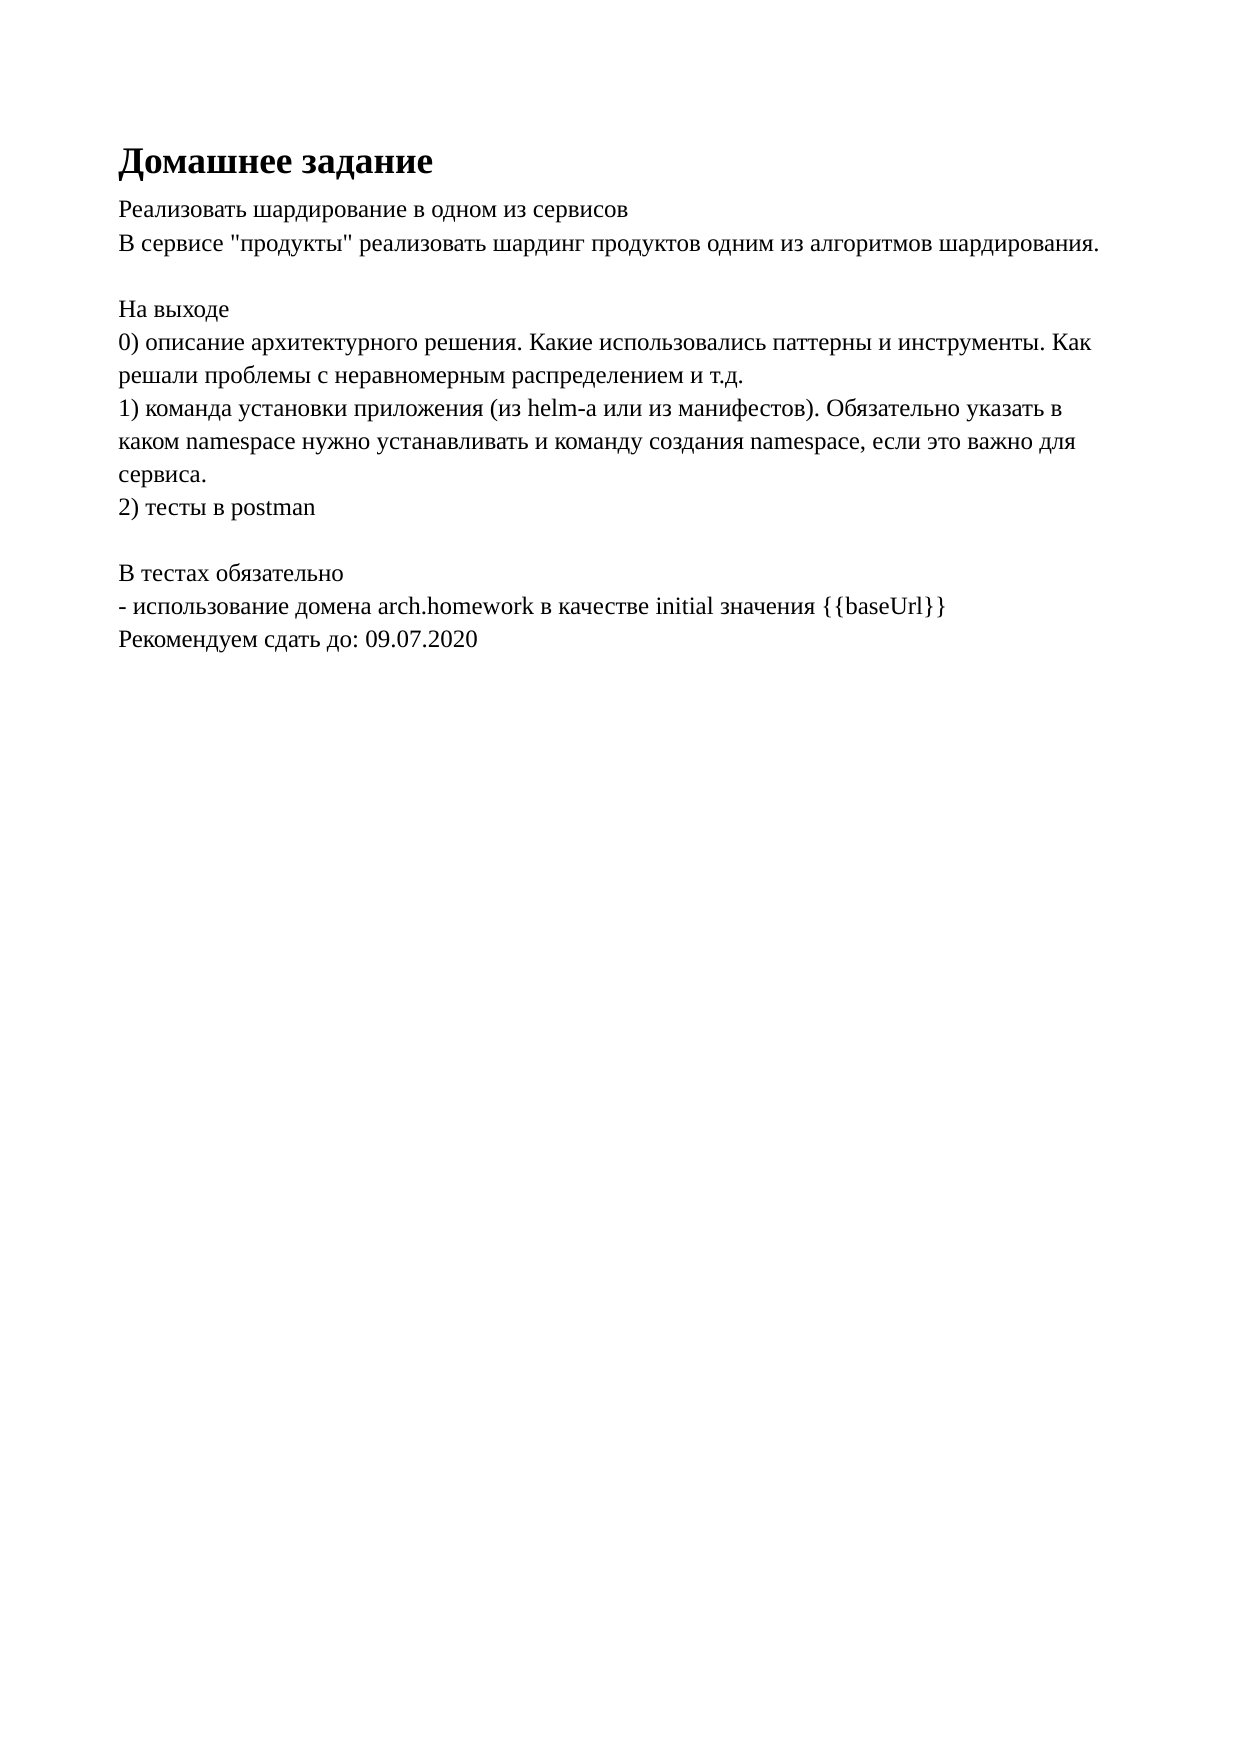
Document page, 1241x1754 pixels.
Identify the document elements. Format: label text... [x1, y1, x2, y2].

text В сервисе "продукты" реализовать шардинг продуктов одним из алгоритмов шардирования. На выходе 0) описание архитектурного решения. Какие использовались паттерны и инструменты. Как решали проблемы с неравномерным распределением и т.д. 1) команда установки приложения (из helm-а или из манифестов). Обязательно указать в каком namespace нужно устанавливать и команду создания namespace, если это важно для сервиса. 2) тесты в postman В тестах обязательно - использование домена arch.homework в качестве initial значения {{baseUrl}} [118, 228, 1122, 619]
text Реализовать шардирование в одном из сервисов [118, 194, 1122, 223]
subtitle Домашнее задание [118, 139, 1122, 182]
text Рекомендуем сдать до: 09.07.2020 [118, 624, 1122, 653]
